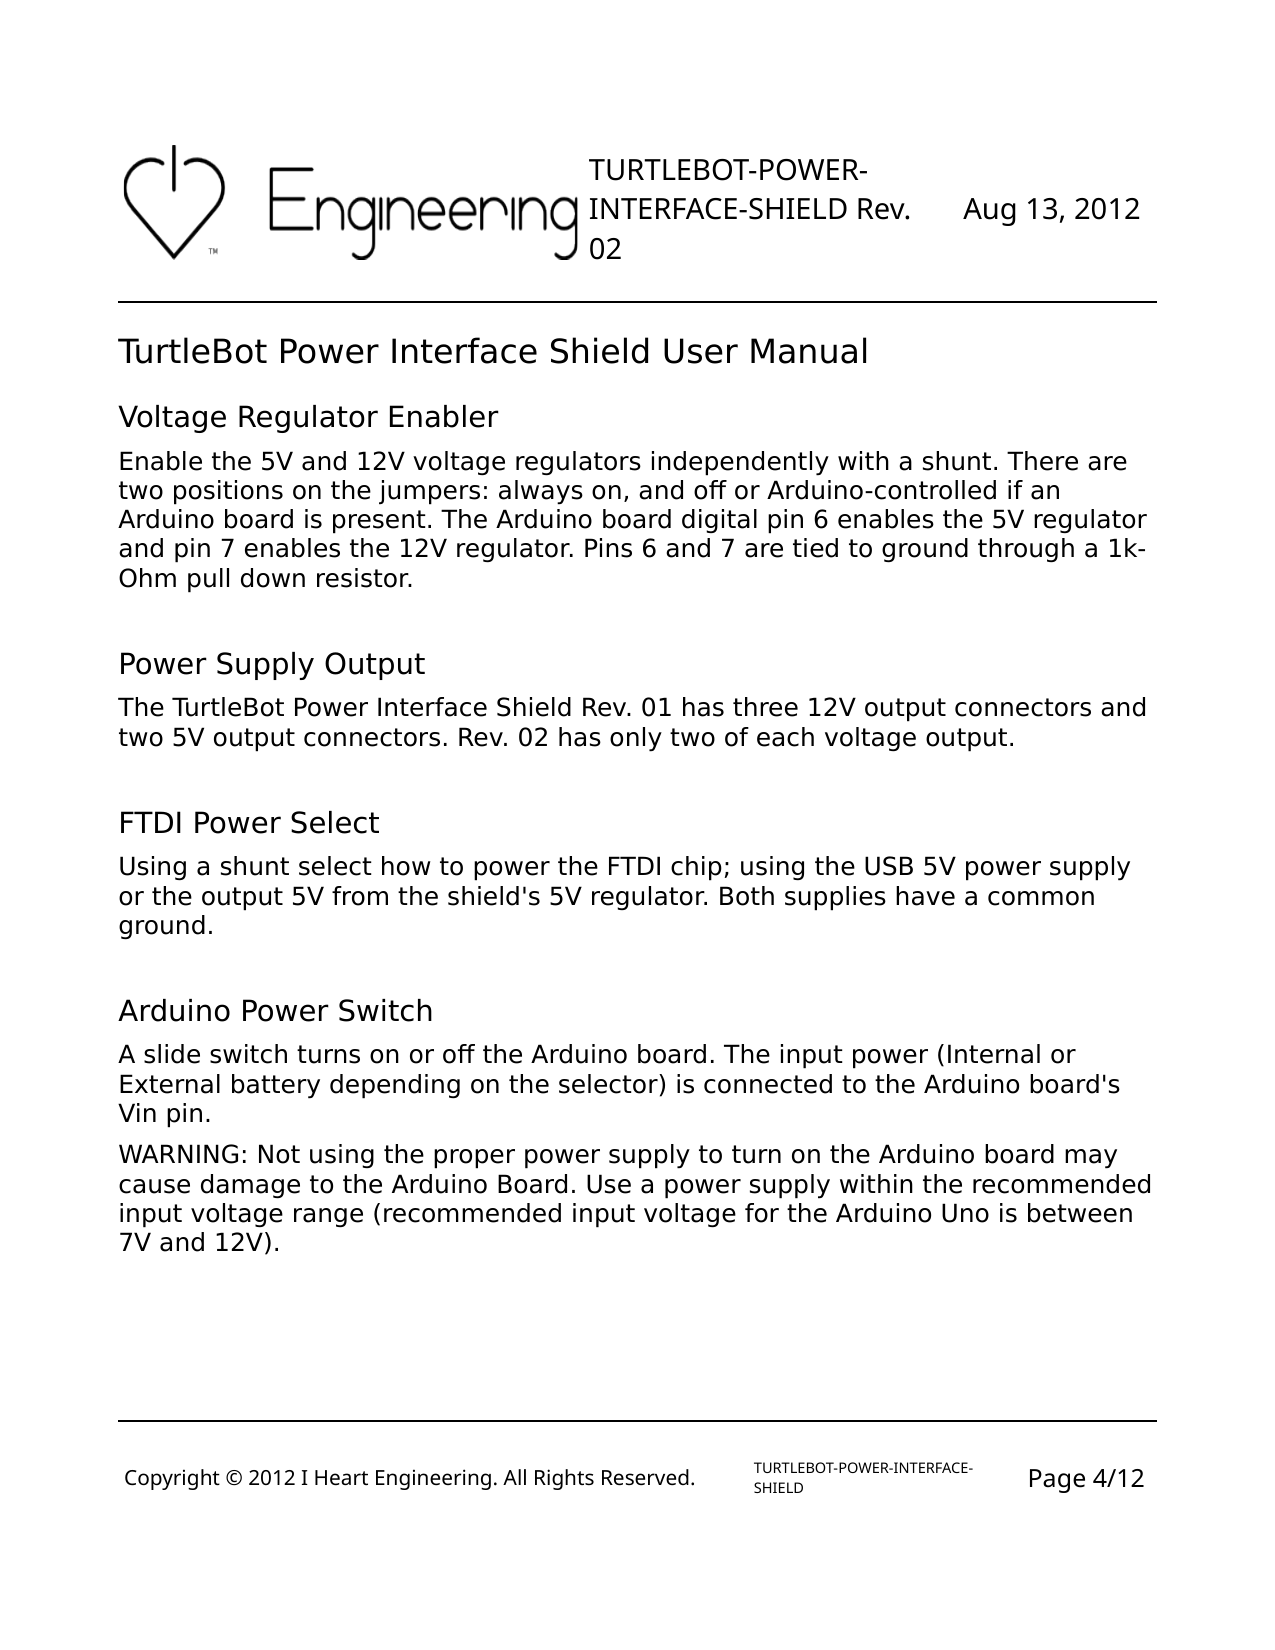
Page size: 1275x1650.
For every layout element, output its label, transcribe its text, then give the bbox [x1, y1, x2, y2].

text Power Supply Output [118, 647, 1157, 681]
text FTDI Power Select [118, 806, 1157, 840]
text Arduino Power Switch [118, 994, 1157, 1028]
text WARNING: Not using the proper power supply to turn on the Arduino board may cause damage to the Arduino Board. Use a power supply within the recommended input voltage range (recommended input voltage for the Arduino Uno is between 7V and 12V). [118, 1141, 1157, 1257]
text Voltage Regulator Enabler [118, 401, 1157, 434]
text A slide switch turns on or off the Arduino board. The input power (Internal or External battery depending on the selector) is connected to the Arduino board's Vin pin. [118, 1041, 1157, 1128]
text Using a shunt select how to power the FTDI chip; using the USB 5V power supply or the output 5V from the shield's 5V regulator. Both supplies have a common ground. [118, 852, 1157, 940]
picture [123, 145, 578, 260]
text Enable the 5V and 12V voltage regulators independently with a shunt. There are two positions on the jumpers: always on, and off or Arduino-controlled if an Arduino board is present. The Arduino board digital pin 6 enables the 5V regulator and pin 7 enables the 12V regulator. Pins 6 and 7 are tied to ground through a 1k-Ohm pull down resistor. [118, 447, 1157, 593]
text The TurtleBot Power Interface Shield Rev. 01 has three 12V output connectors and two 5V output connectors. Rev. 02 has only two of each voltage output. [118, 693, 1157, 752]
